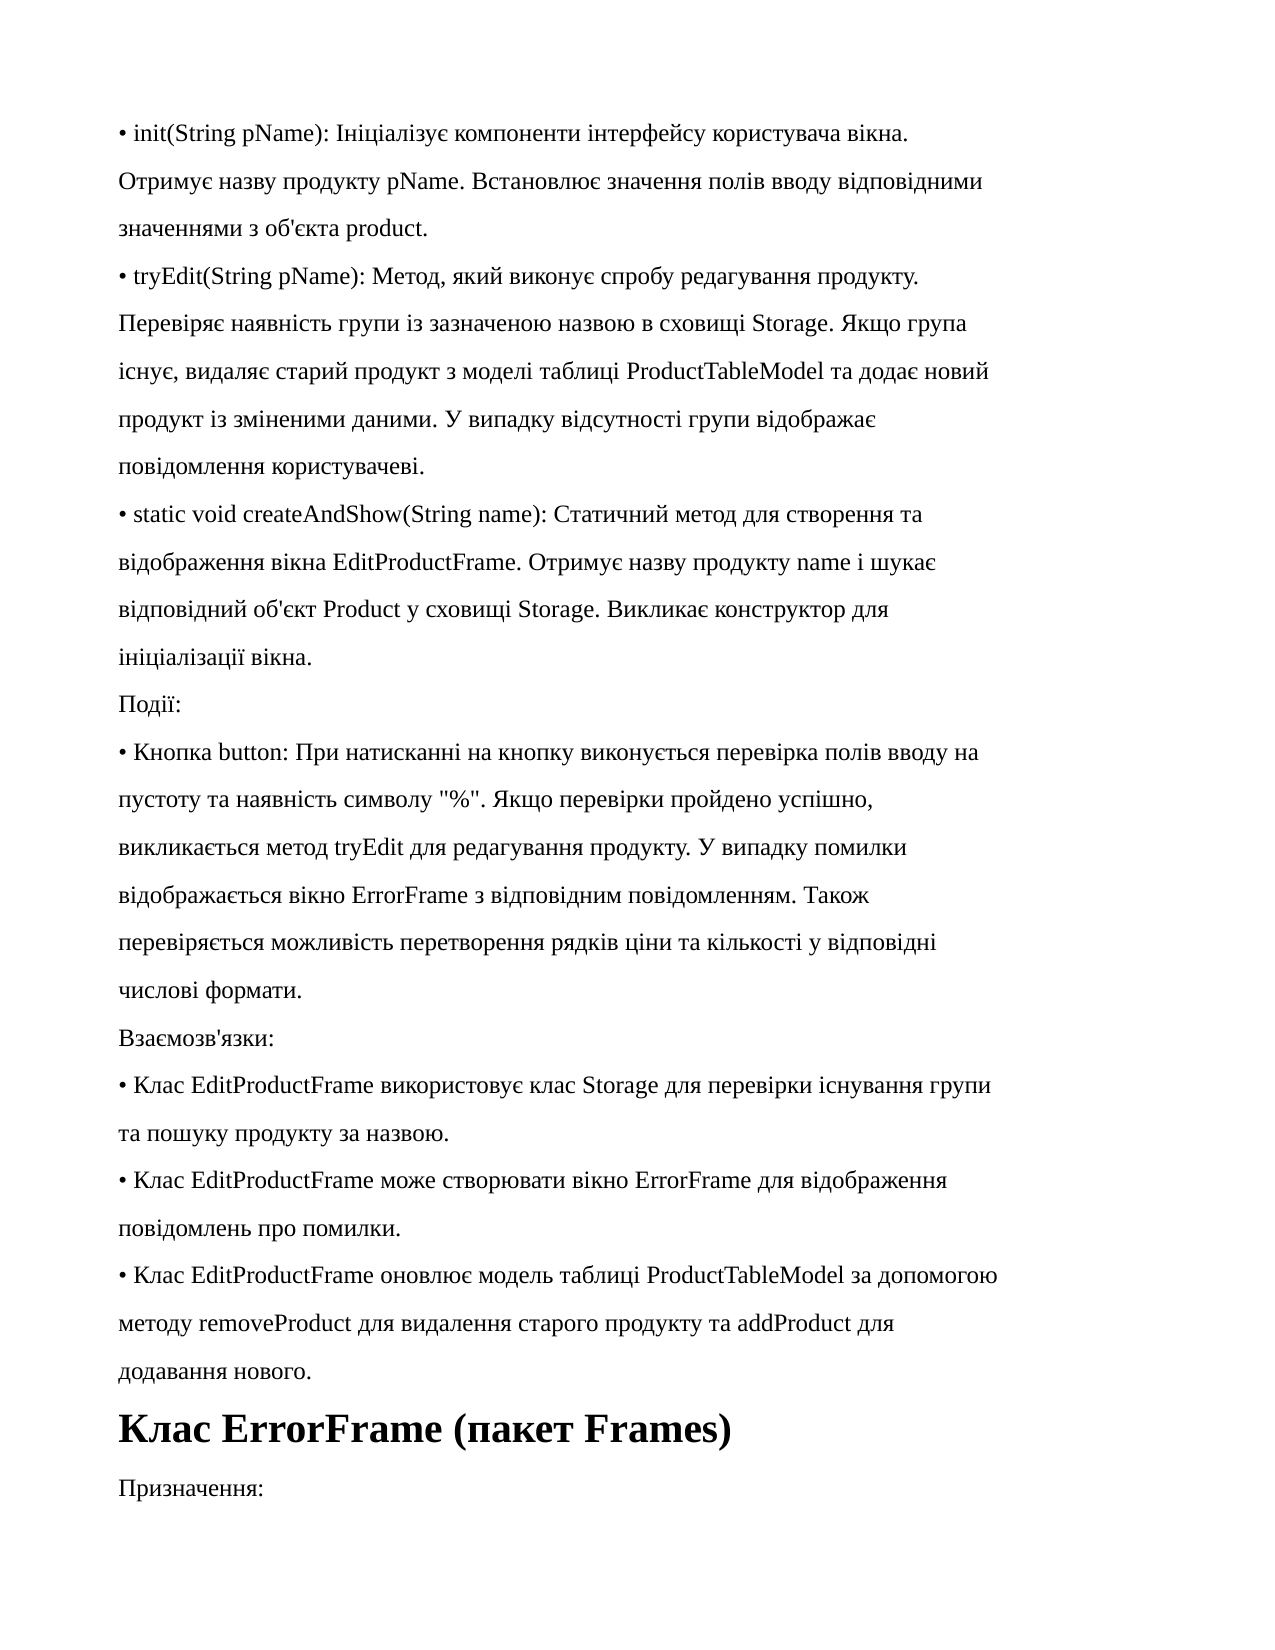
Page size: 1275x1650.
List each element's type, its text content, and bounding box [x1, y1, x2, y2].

text Перевіряє наявність групи із зазначеною назвою в сховищі Storage. Якщо група [118, 308, 1157, 337]
text додавання нового. [118, 1356, 1157, 1384]
text методу removeProduct для видалення старого продукту та addProduct для [118, 1308, 1157, 1337]
text • init(String pName): Ініціалізує компоненти інтерфейсу користувача вікна. [118, 118, 1157, 147]
text продукт із зміненими даними. У випадку відсутності групи відображає [118, 404, 1157, 432]
text • Клас EditProductFrame може створювати вікно ErrorFrame для відображення [118, 1165, 1157, 1194]
text • Клас EditProductFrame оновлює модель таблиці ProductTableModel за допомогою [118, 1261, 1157, 1289]
text Отримує назву продукту pName. Встановлює значення полів вводу відповідними [118, 166, 1157, 194]
text числові формати. [118, 975, 1157, 1004]
text відображається вікно ErrorFrame з відповідним повідомленням. Також [118, 880, 1157, 908]
text викликається метод tryEdit для редагування продукту. У випадку помилки [118, 832, 1157, 861]
text існує, видаляє старий продукт з моделі таблиці ProductTableModel та додає новий [118, 356, 1157, 385]
text Події: [118, 689, 1157, 718]
text • static void createAndShow(String name): Статичний метод для створення та [118, 499, 1157, 528]
text пустоту та наявність символу "%". Якщо перевірки пройдено успішно, [118, 784, 1157, 813]
text • Кнопка button: При натисканні на кнопку виконується перевірка полів вводу на [118, 737, 1157, 766]
text та пошуку продукту за назвою. [118, 1118, 1157, 1147]
text відображення вікна EditProductFrame. Отримує назву продукту name і шукає [118, 547, 1157, 575]
text відповідний об'єкт Product у сховищі Storage. Викликає конструктор для [118, 594, 1157, 623]
text значеннями з об'єкта product. [118, 213, 1157, 242]
text ініціалізації вікна. [118, 642, 1157, 671]
text повідомлень про помилки. [118, 1213, 1157, 1242]
text • tryEdit(String pName): Метод, який виконує спробу редагування продукту. [118, 261, 1157, 290]
text Призначення: [118, 1473, 1157, 1502]
text Взаємозв'язки: [118, 1023, 1157, 1051]
text • Клас EditProductFrame використовує клас Storage для перевірки існування групи [118, 1070, 1157, 1099]
text перевіряється можливість перетворення рядків ціни та кількості у відповідні [118, 927, 1157, 956]
text Клас ErrorFrame (пакет Frames) [118, 1403, 1157, 1451]
text повідомлення користувачеві. [118, 451, 1157, 480]
